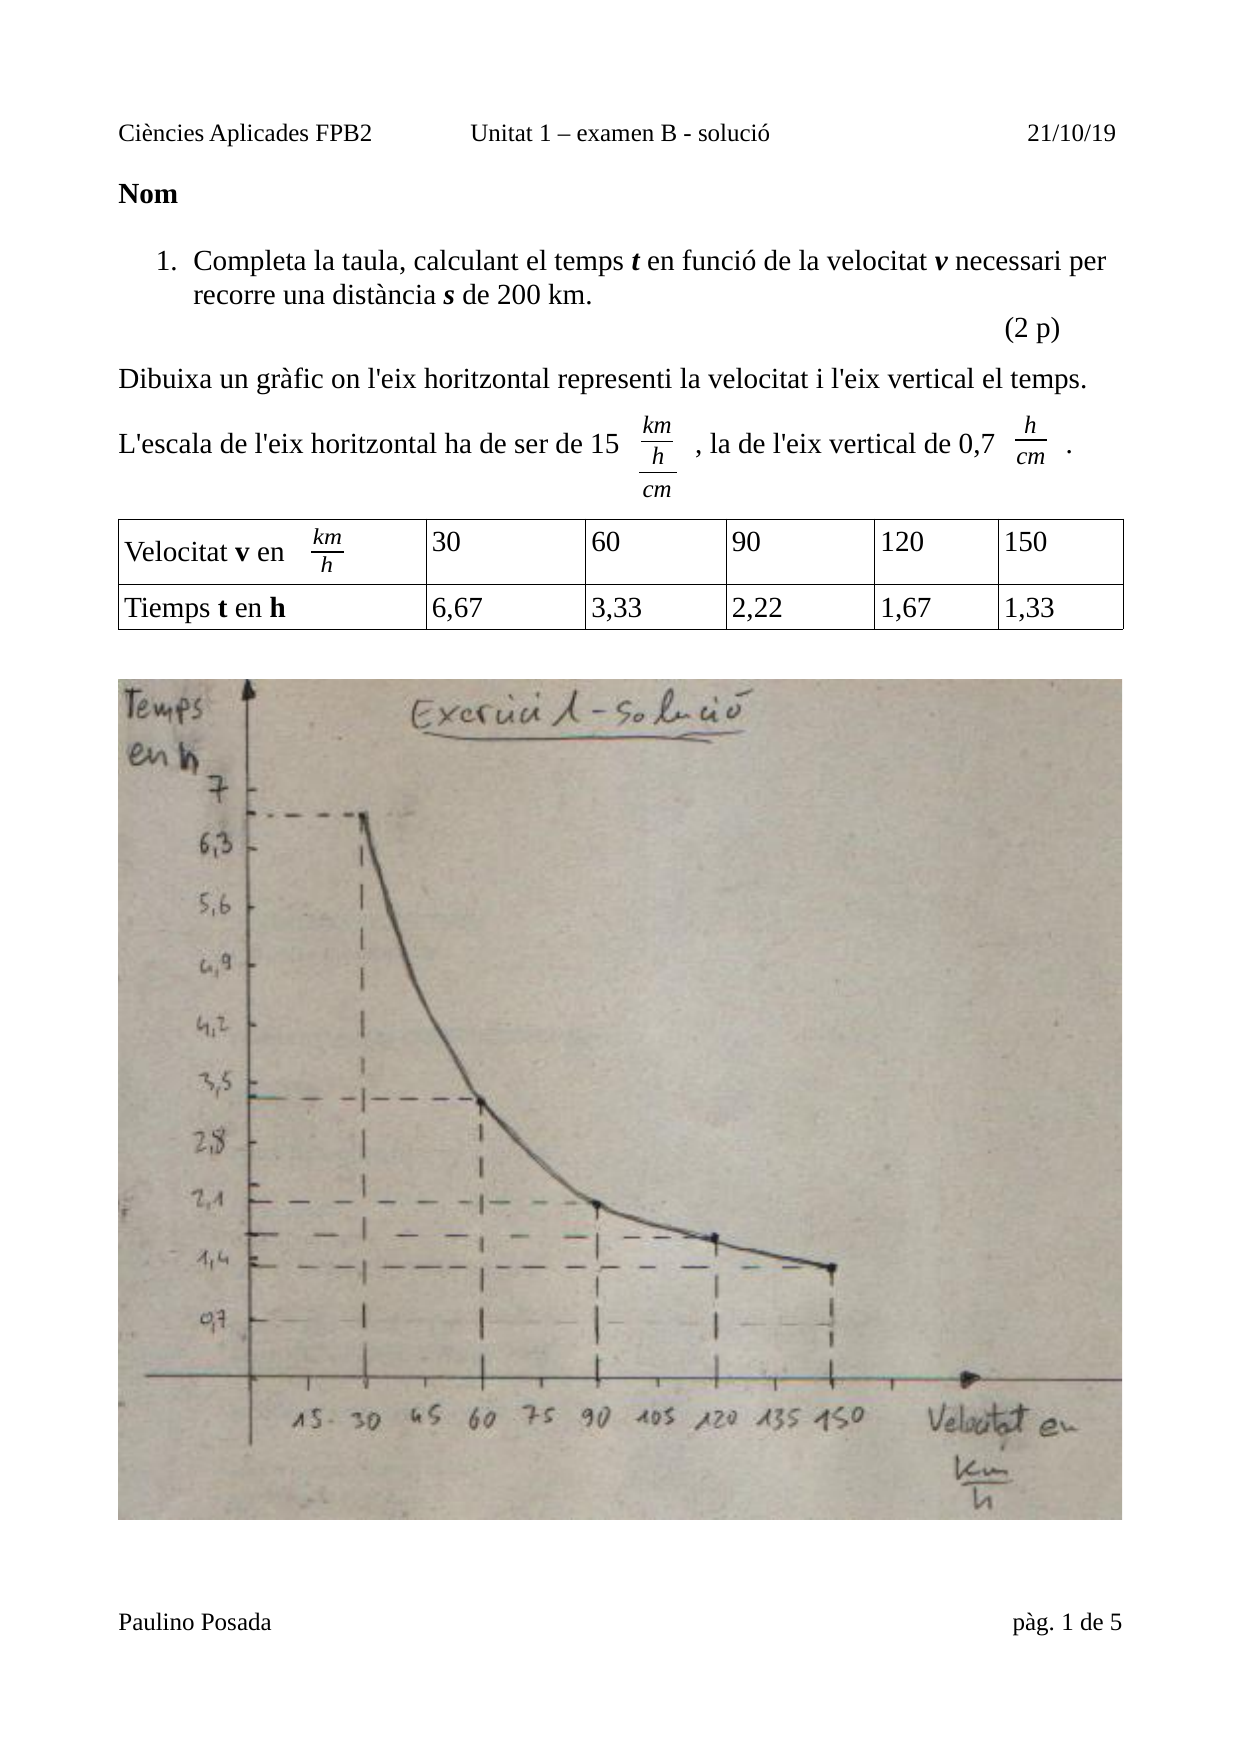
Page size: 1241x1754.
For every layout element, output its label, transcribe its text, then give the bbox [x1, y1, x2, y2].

table_header Velocitat v en [119, 520, 426, 584]
table_header 60 [586, 520, 726, 584]
table_header 120 [875, 520, 998, 584]
table_cell 1,33 [999, 585, 1123, 629]
table_header 150 [999, 520, 1123, 584]
text L'escala de l'eix horitzontal ha de ser de 15, la de l'eix vertical de 0,7. [118, 411, 1122, 502]
table_cell 2,22 [727, 585, 874, 629]
text (2 p) [118, 311, 1122, 344]
text Dibuixa un gràfic on l'eix horitzontal representi la velocitat i l'eix vertical el temps. [118, 361, 1122, 394]
table_cell 3,33 [586, 585, 726, 629]
table_cell Tiemps t en h [119, 585, 426, 629]
table_cell 1,67 [875, 585, 998, 629]
table_header 30 [427, 520, 585, 584]
table_header 90 [727, 520, 874, 584]
list Completa la taula, calculant el temps t en funció de la velocitat v necessari per recorre una distància s de 200 km. [156, 243, 1122, 311]
text Nom [118, 176, 1122, 210]
table_cell 6,67 [427, 585, 585, 629]
picture [118, 679, 1123, 1520]
